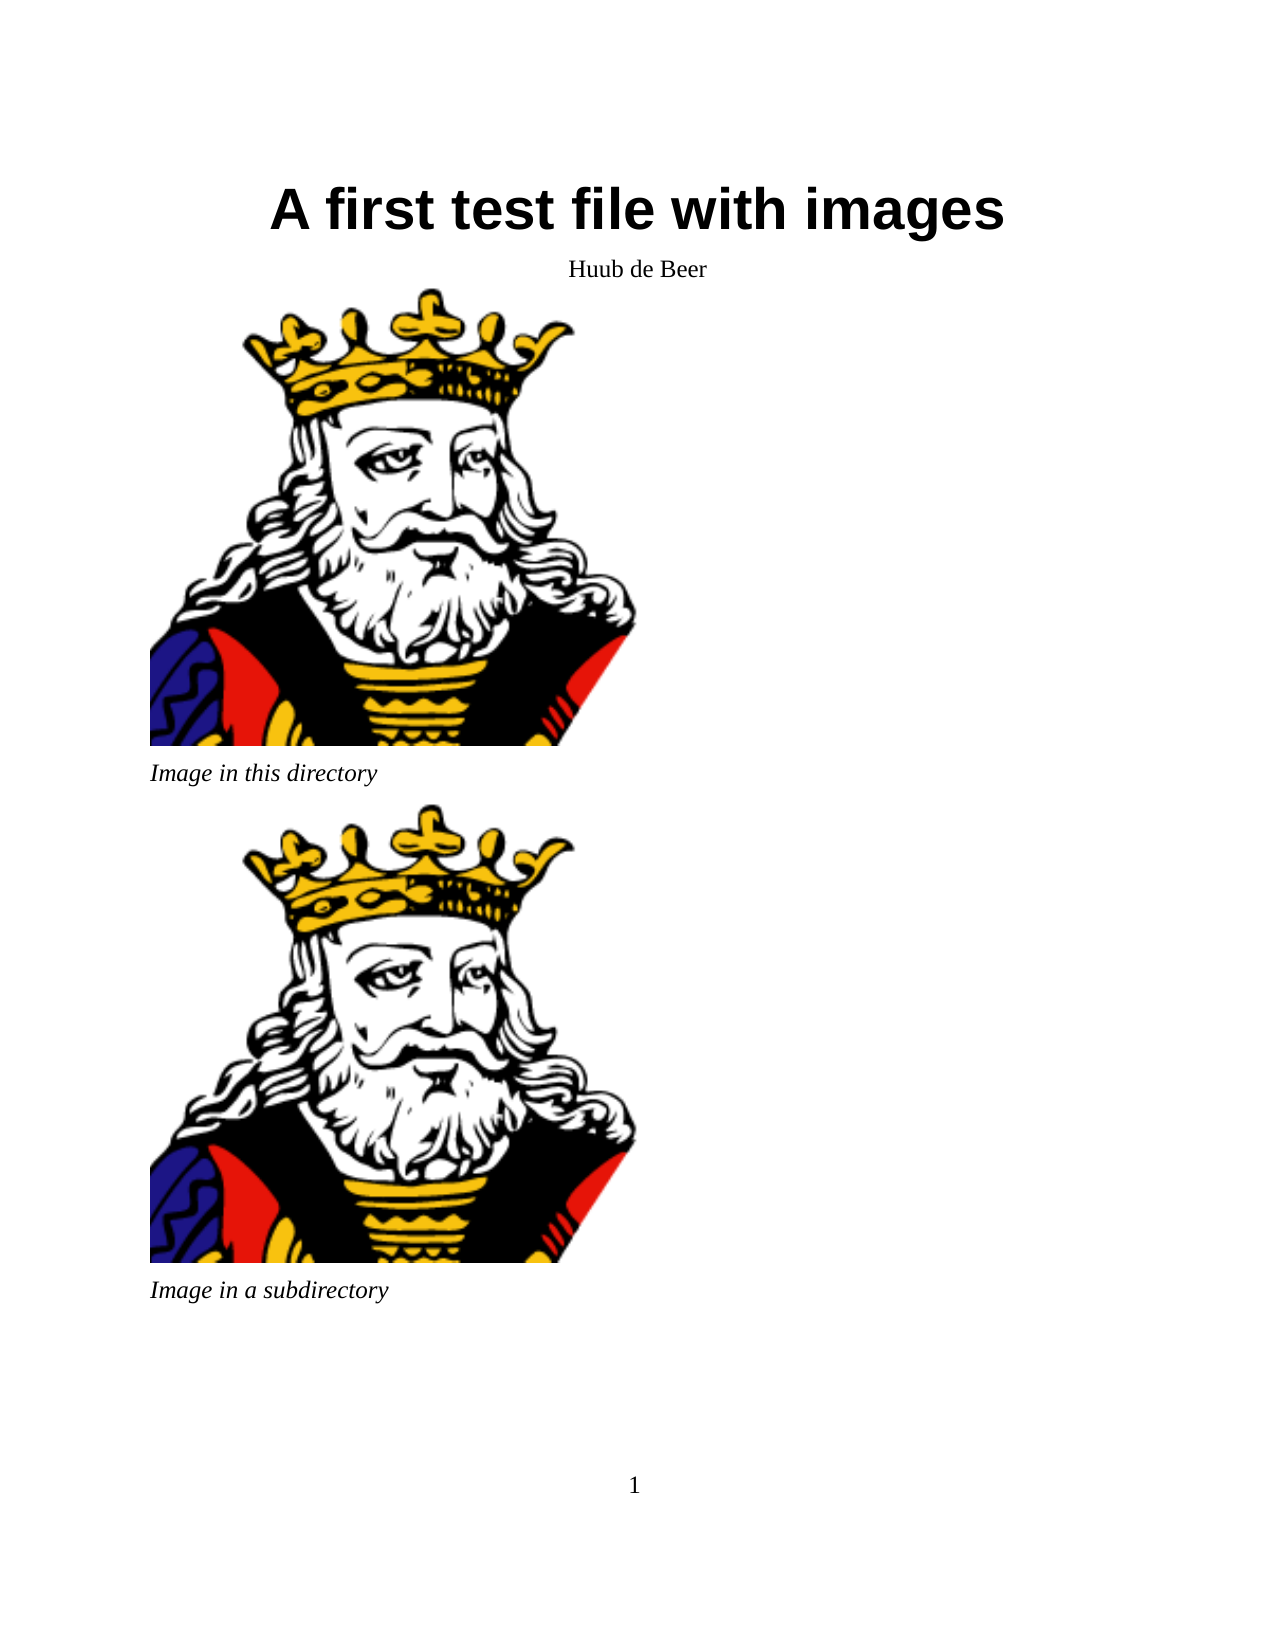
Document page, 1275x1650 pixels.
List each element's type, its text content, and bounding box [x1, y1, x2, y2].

picture [150, 799, 645, 1263]
text Image in this directory [150, 758, 1125, 787]
text Image in a subdirectory [150, 1275, 1125, 1304]
text Huub de Beer [150, 254, 1125, 283]
picture [150, 283, 645, 746]
title A first test file with images [150, 175, 1125, 242]
